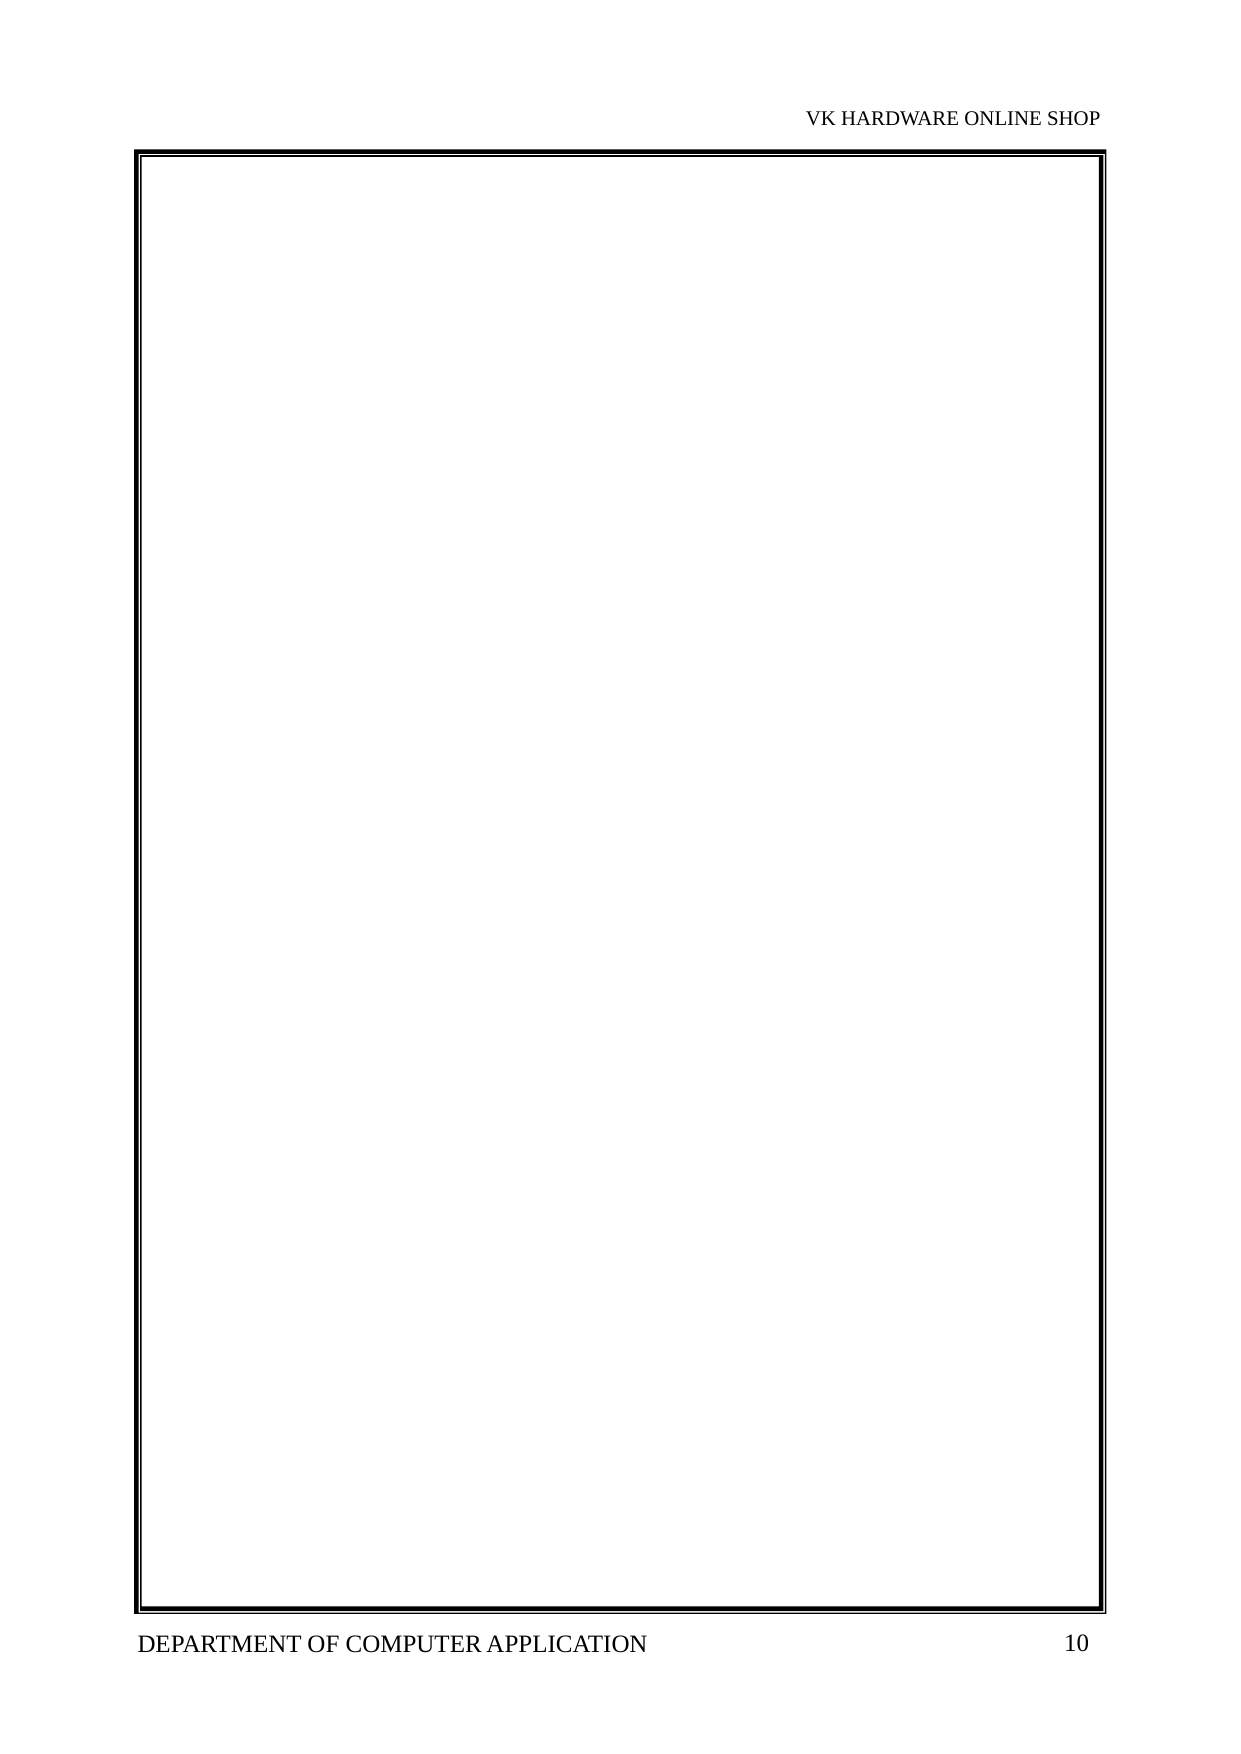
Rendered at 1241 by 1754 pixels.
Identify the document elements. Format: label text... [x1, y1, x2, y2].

text 10 [1064, 1628, 1095, 1657]
text VK HARDWARE ONLINE SHOP [652, 106, 1100, 130]
text DEPARTMENT OF COMPUTER APPLICATION [137, 1629, 658, 1658]
